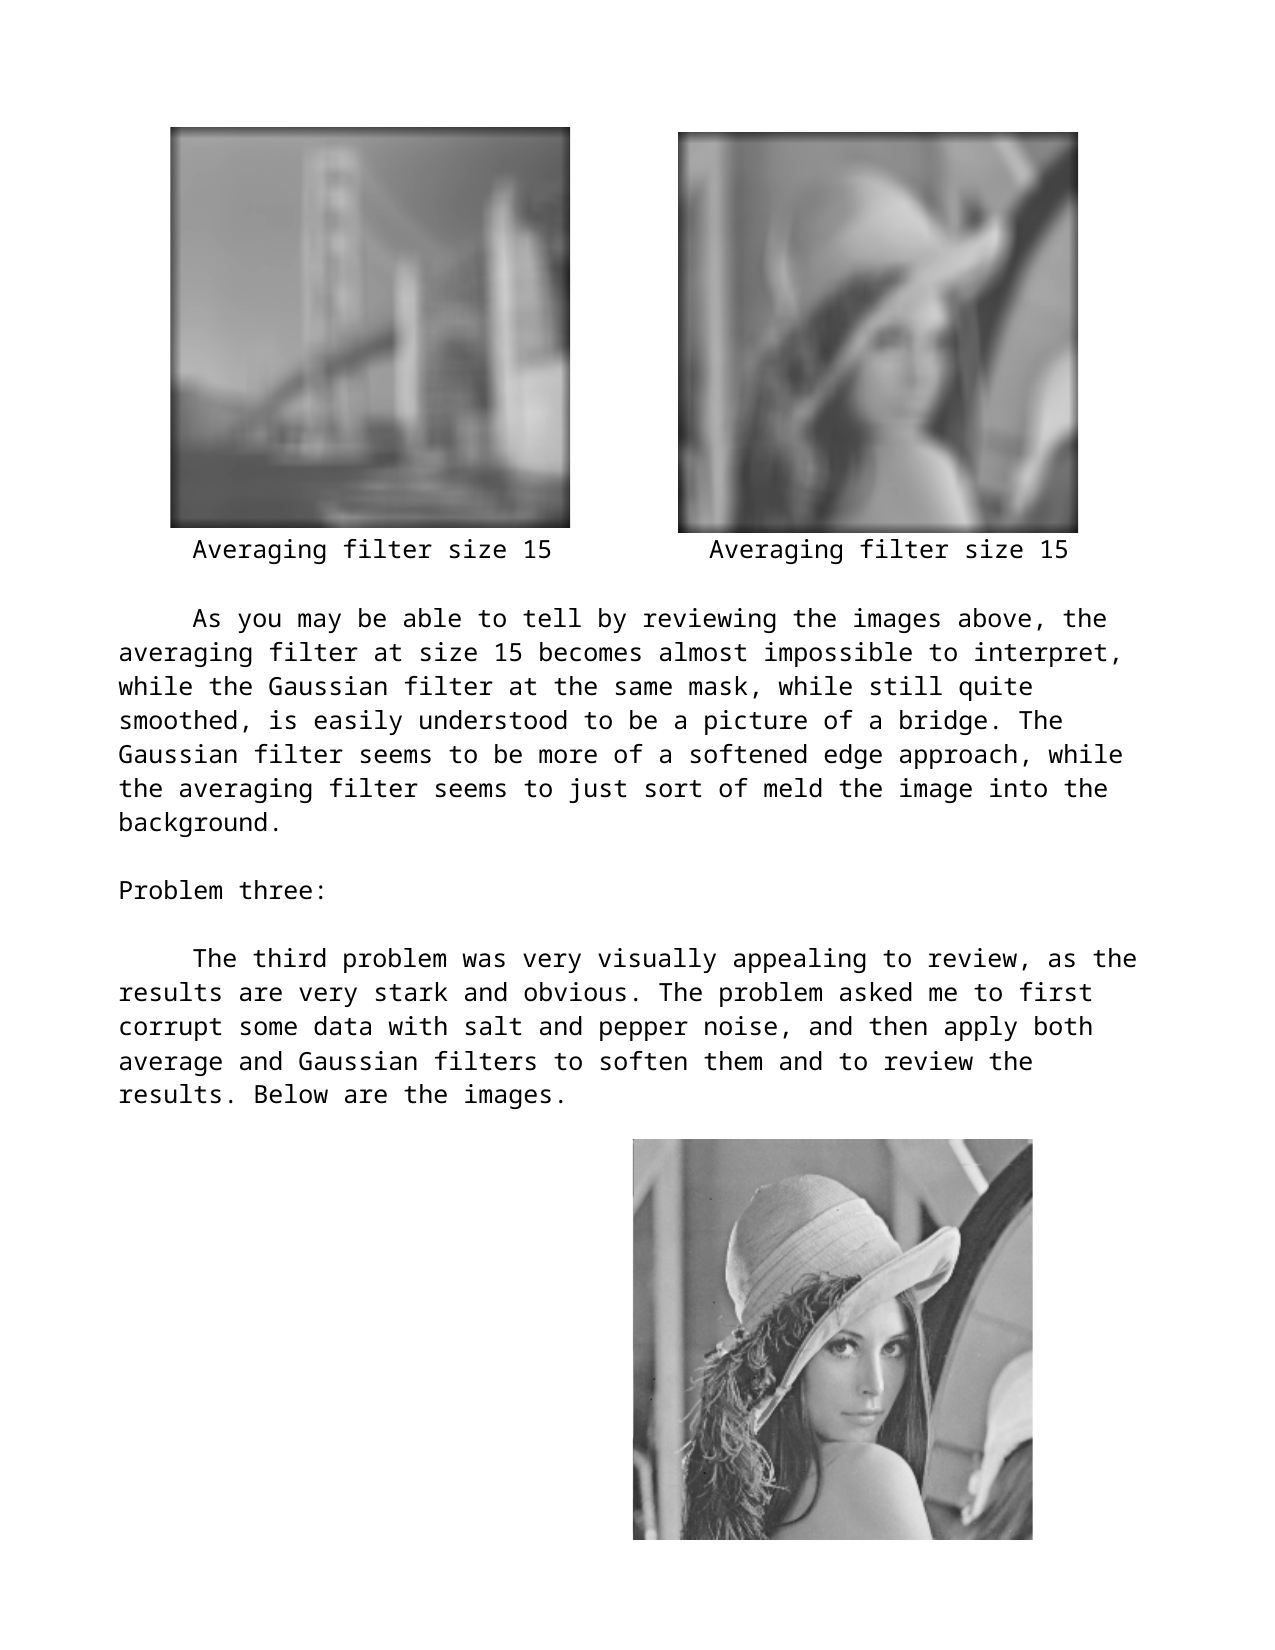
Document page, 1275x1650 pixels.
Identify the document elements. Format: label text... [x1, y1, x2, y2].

text As you may be able to tell by reviewing the images above, the averaging filter at size 15 becomes almost impossible to interpret, while the Gaussian filter at the same mask, while still quite smoothed, is easily understood to be a picture of a bridge. The Gaussian filter seems to be more of a softened edge approach, while the averaging filter seems to just sort of meld the image into the background. [118, 600, 1157, 839]
text Averaging filter size 15 Averaging filter size 15 [118, 118, 1157, 566]
picture [632, 1139, 1033, 1540]
text The third problem was very visually appealing to review, as the results are very stark and obvious. The problem asked me to first corrupt some data with salt and pepper noise, and then apply both average and Gaussian filters to soften them and to review the results. Below are the images. [118, 941, 1157, 1111]
text Problem three: [118, 873, 1157, 907]
picture [170, 127, 571, 528]
picture [678, 132, 1079, 533]
